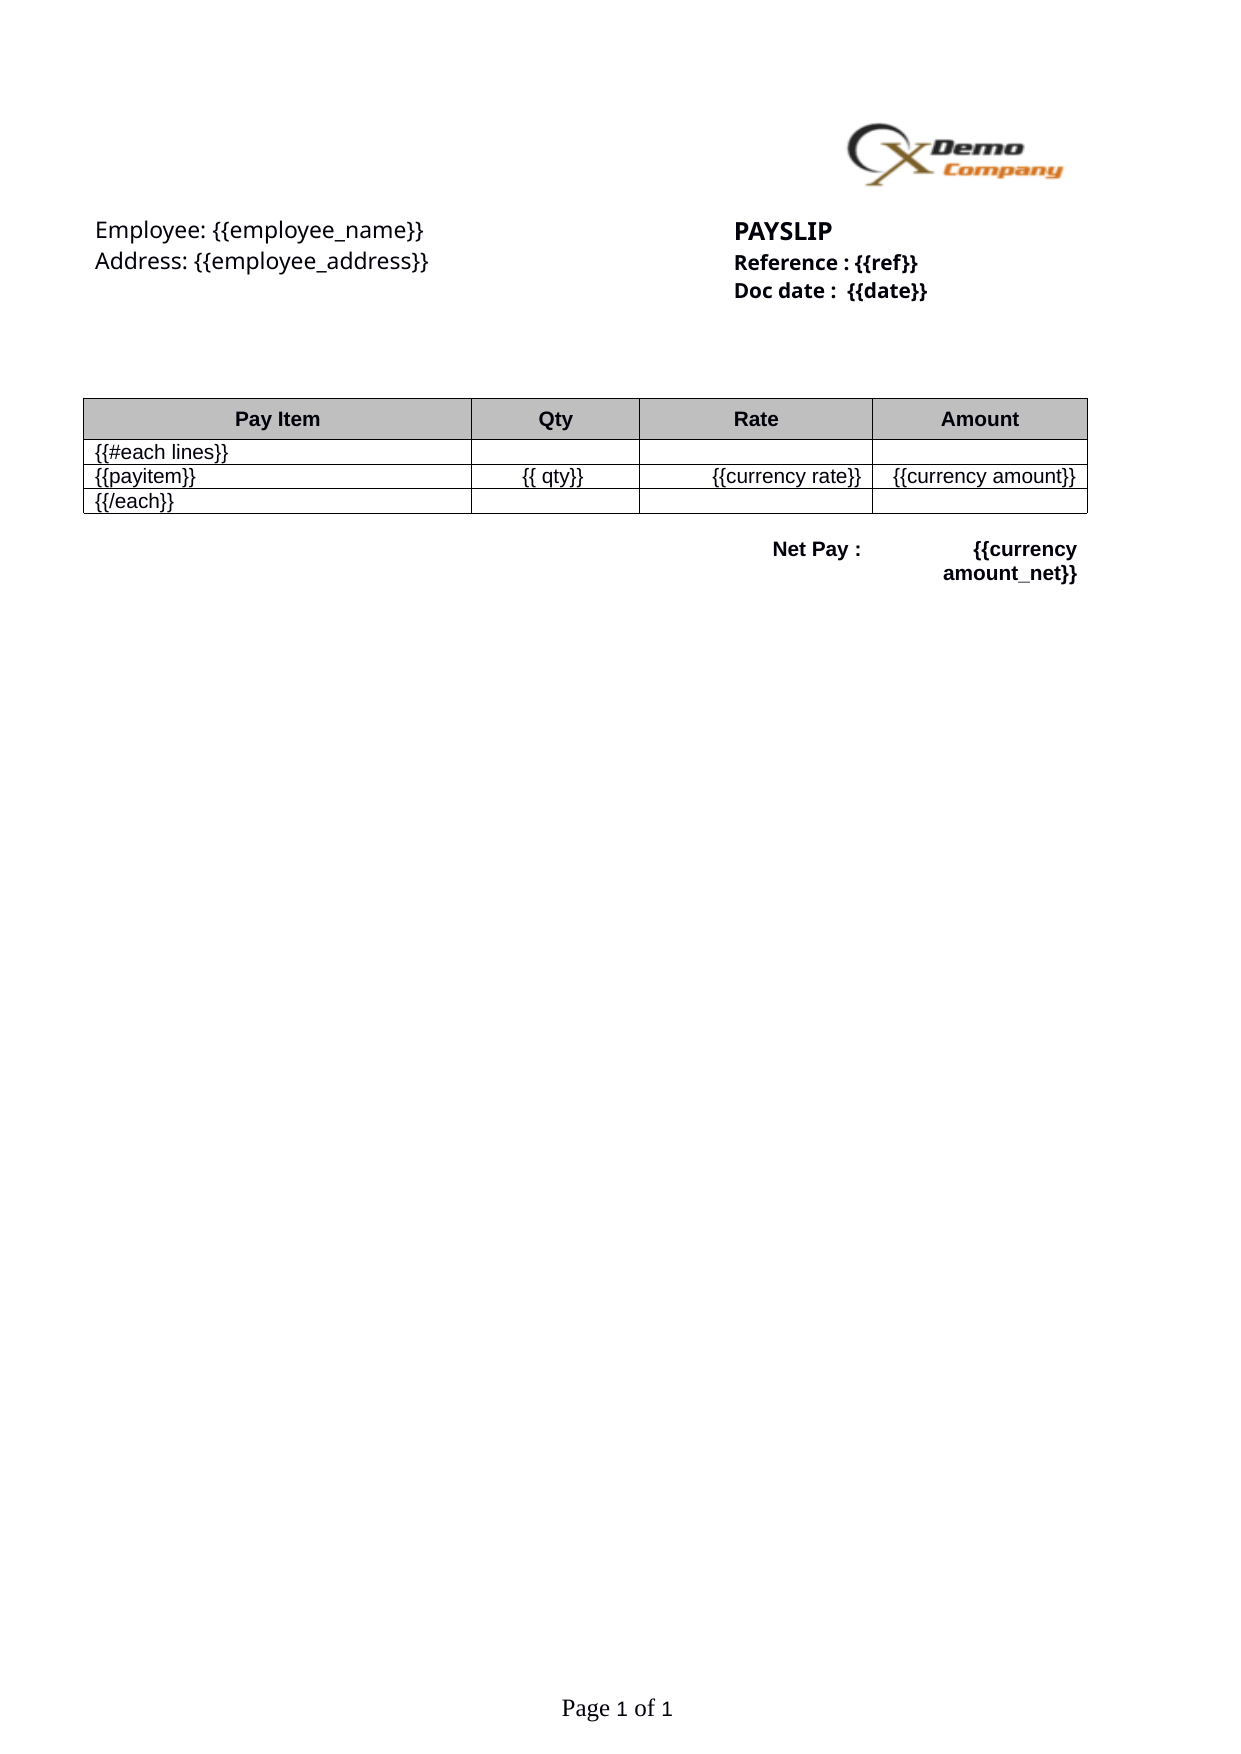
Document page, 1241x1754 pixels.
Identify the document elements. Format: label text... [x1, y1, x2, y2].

table_header Rate [640, 399, 872, 439]
table_header [470, 537, 638, 585]
table_cell {{ qty}} [472, 465, 639, 488]
table_header [84, 118, 825, 189]
picture [841, 118, 1076, 190]
table_header Pay Item [84, 399, 471, 439]
table_header Amount [873, 399, 1087, 439]
table_cell [609, 681, 856, 705]
table_header [1076, 118, 1087, 189]
table_cell [640, 489, 872, 513]
table_header [598, 657, 609, 681]
table_cell {{currency rate}} [640, 465, 872, 488]
table_header [825, 118, 841, 189]
table_header [1076, 657, 1087, 681]
table_cell {{payitem}} [84, 465, 471, 488]
table_cell [1076, 681, 1087, 705]
table_cell [287, 681, 532, 705]
table_cell [275, 681, 287, 705]
table_header Qty [472, 399, 639, 439]
table_cell [598, 681, 609, 705]
table_header Employee: {{employee_name}} Address: {{employee_address}} [84, 214, 722, 349]
table_cell [640, 440, 872, 464]
table_header [84, 537, 469, 585]
table_cell [84, 681, 95, 705]
table_cell {{currency amount}} [873, 465, 1087, 488]
table_cell [856, 681, 867, 705]
table_cell [532, 681, 543, 705]
table_cell [472, 440, 639, 464]
table_cell {{/each}} [84, 489, 471, 513]
table_header [532, 657, 543, 681]
table_header [856, 657, 867, 681]
table_cell [873, 489, 1087, 513]
table_cell {{#each lines}} [84, 440, 471, 464]
table_cell [472, 489, 639, 513]
table_header [275, 657, 287, 681]
table_header [287, 657, 532, 681]
table_header [84, 657, 95, 681]
table_header Net Pay : [638, 537, 872, 585]
table_cell [873, 440, 1087, 464]
table_header {{currency amount_net}} [873, 537, 1088, 585]
table_header [609, 657, 856, 681]
table_header PAYSLIP Reference : {{ref}} Doc date : {{date}} [722, 214, 1087, 349]
